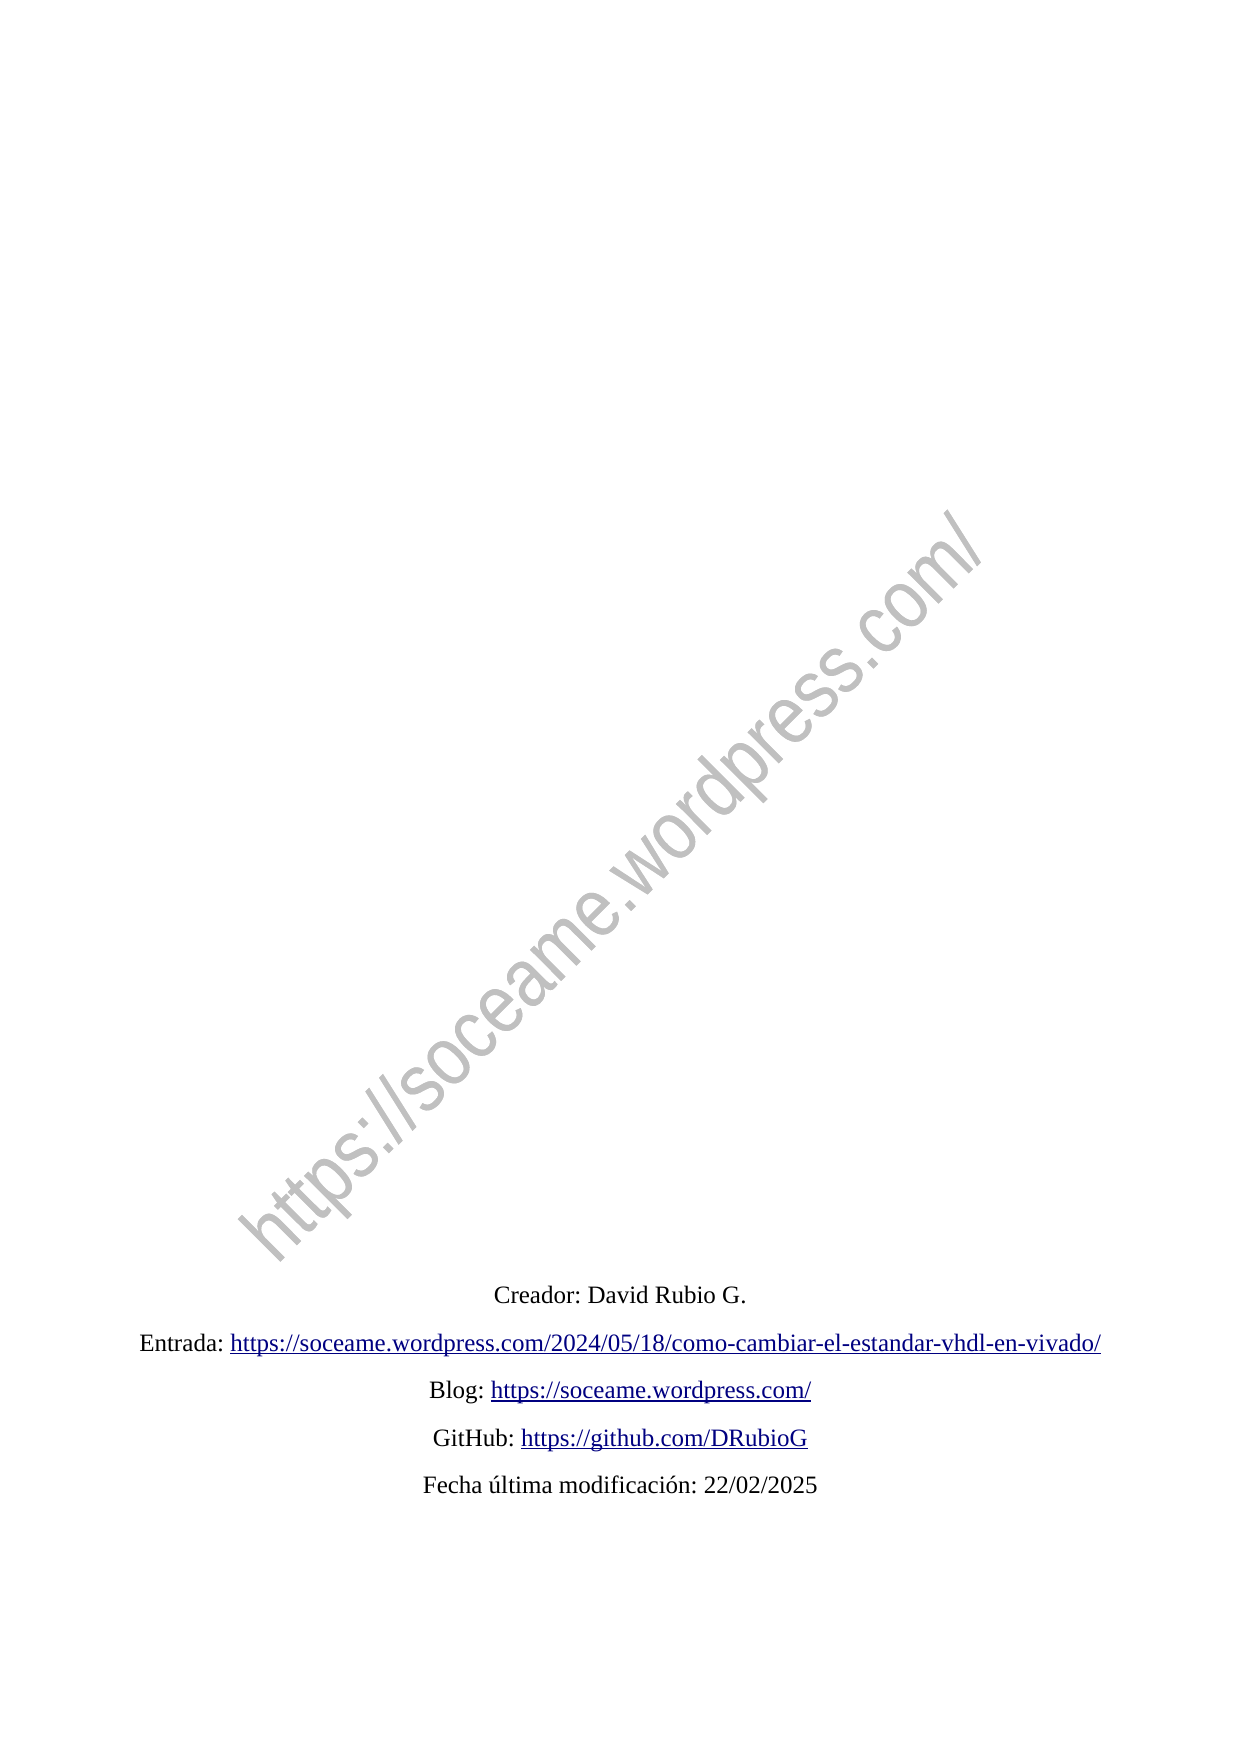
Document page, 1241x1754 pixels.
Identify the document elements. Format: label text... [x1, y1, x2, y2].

text GitHub: https://github.com/DRubioG [118, 1423, 1122, 1452]
text Fecha última modificación: 22/02/2025 [118, 1471, 1122, 1499]
text Creador: David Rubio G. [118, 1280, 1122, 1309]
text Entrada: https://soceame.wordpress.com/2024/05/18/como-cambiar-el-estandar-vhdl-en-vivado/ [118, 1328, 1122, 1357]
text Blog: https://soceame.wordpress.com/ [118, 1375, 1122, 1404]
